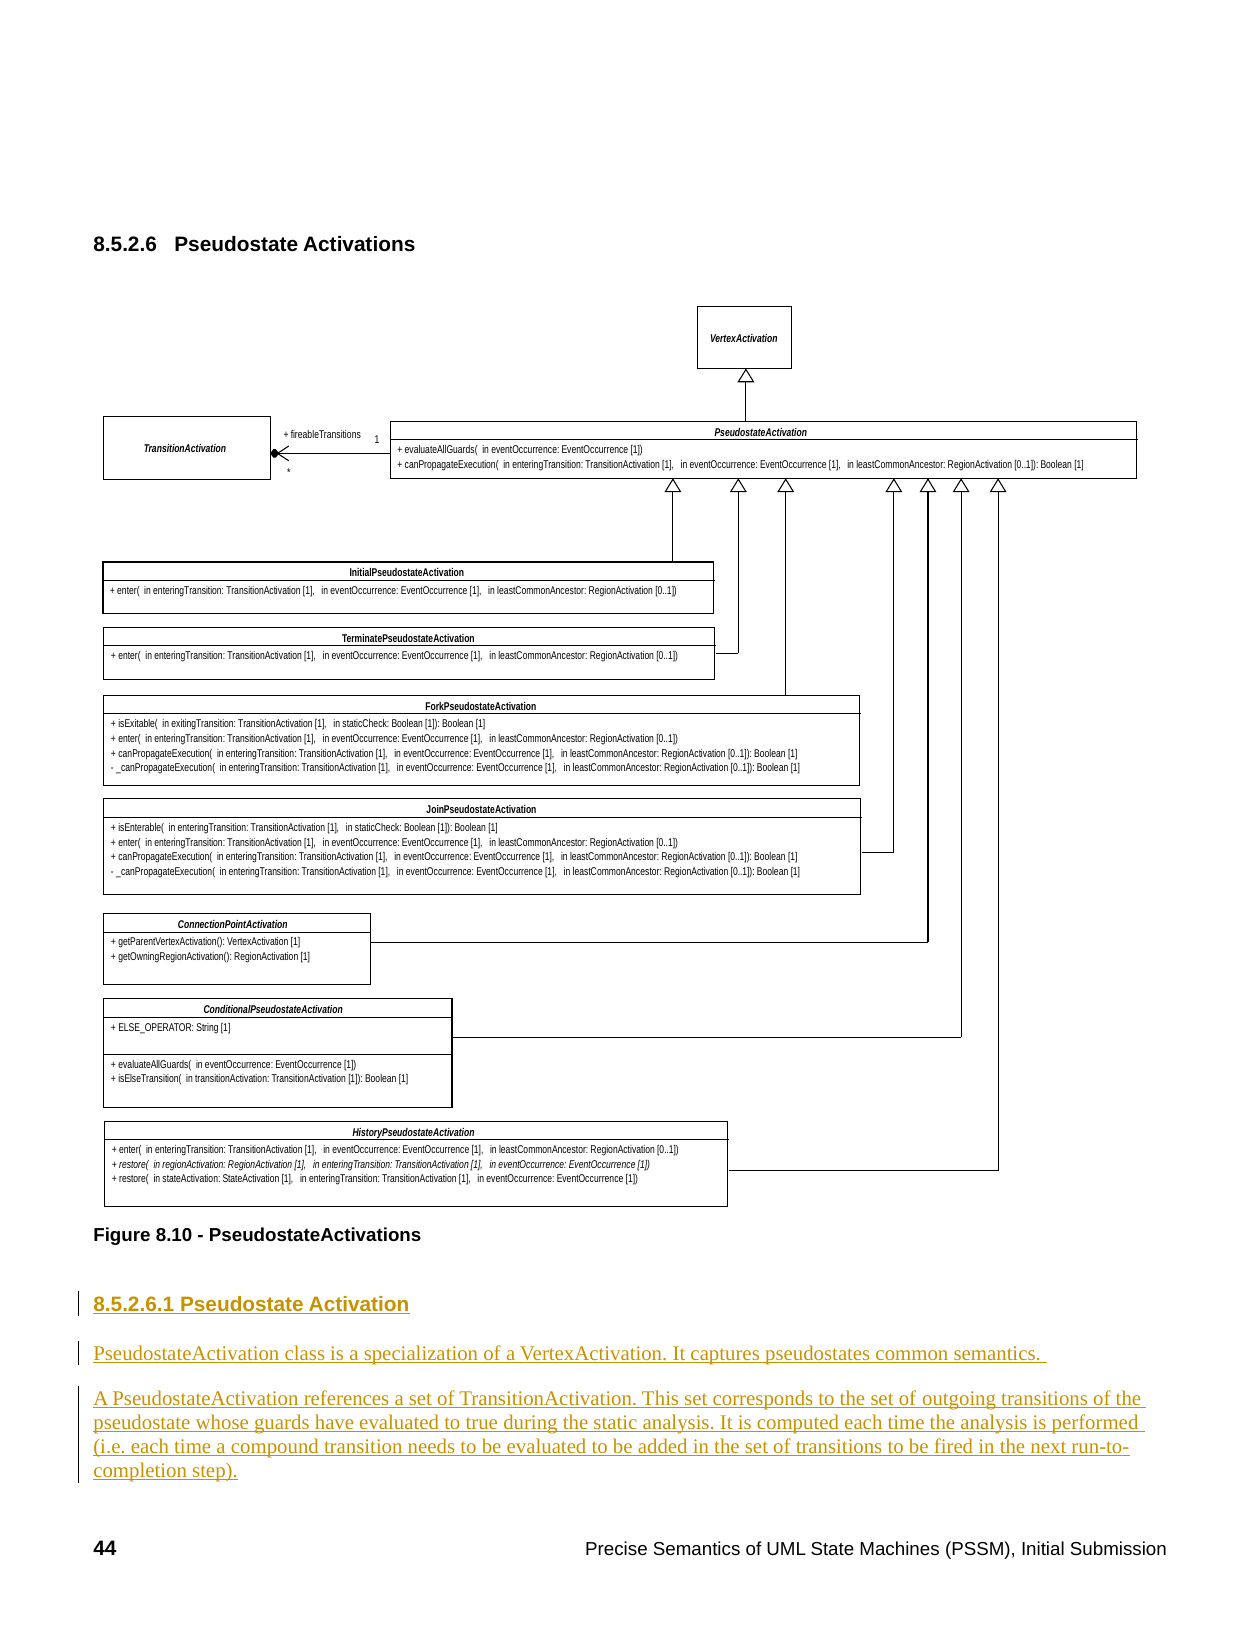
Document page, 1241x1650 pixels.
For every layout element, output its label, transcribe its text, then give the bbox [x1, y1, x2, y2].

text Figure 8.10 - PseudostateActivations [93, 293, 1147, 1245]
subtitle Pseudostate Activations [93, 231, 1164, 256]
text A PseudostateActivation references a set of TransitionActivation. This set corresponds to the set of outgoing transitions of the pseudostate whose guards have evaluated to true during the static analysis. It is computed each time the analysis is performed (i.e. each time a compound transition needs to be evaluated to be added in the set of transitions to be fired in the next run-to-completion step). [93, 1386, 1164, 1482]
subtitle Pseudostate Activation [93, 1291, 1164, 1316]
text PseudostateActivation class is a specialization of a VertexActivation. It captures pseudostates common semantics. [93, 1341, 1164, 1365]
